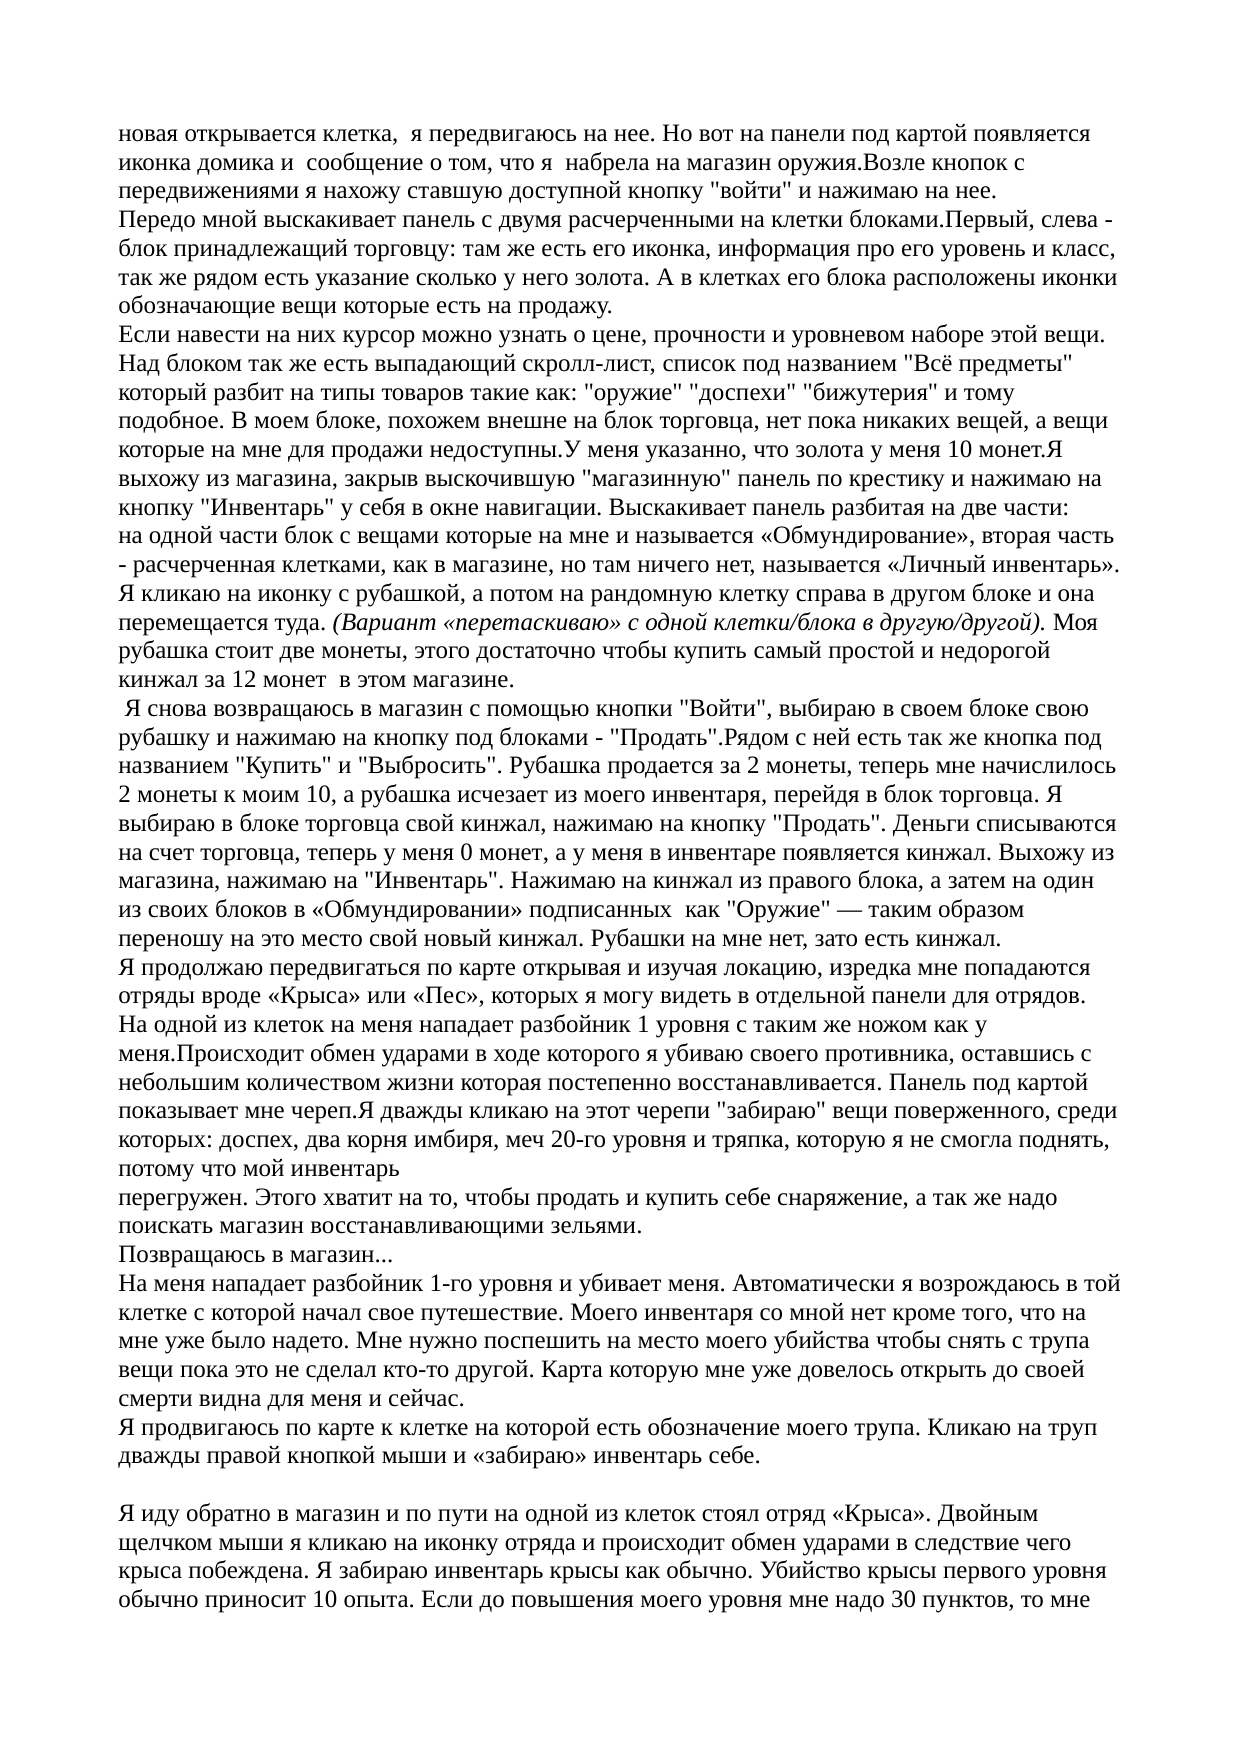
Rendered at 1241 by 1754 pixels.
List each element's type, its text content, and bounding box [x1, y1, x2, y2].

text Я иду обратно в магазин и по пути на одной из клеток стоял отряд «Крыса». Двойным щелчком мыши я кликаю на иконку отряда и происходит обмен ударами в следствие чего крыса побеждена. Я забираю инвентарь крысы как обычно. Убийство крысы первого уровня обычно приносит 10 опыта. Если до повышения моего уровня мне надо 30 пунктов, то мне [118, 1498, 1122, 1613]
text Позвращаюсь в магазин... [118, 1239, 1122, 1268]
text На меня нападает разбойник 1-го уровня и убивает меня. Автоматически я возрождаюсь в той клетке с которой начал свое путешествие. Моего инвентаря со мной нет кроме того, что на мне уже было надето. Мне нужно поспешить на место моего убийства чтобы снять с трупа вещи пока это не сделал кто-то другой. Карта которую мне уже довелось открыть до своей смерти видна для меня и сейчас. [118, 1268, 1122, 1412]
text новая открывается клетка, я передвигаюсь на нее. Но вот на панели под картой появляется иконка домика и сообщение о том, что я набрела на магазин оружия.Возле кнопок с передвижениями я нахожу ставшую доступной кнопку "войти" и нажимаю на нее. [118, 118, 1122, 204]
text Я снова возвращаюсь в магазин с помощью кнопки "Войти", выбираю в своем блоке свою рубашку и нажимаю на кнопку под блоками - "Продать".Рядом с ней есть так же кнопка под названием "Купить" и "Выбросить". Рубашка продается за 2 монеты, теперь мне начислилось 2 монеты к моим 10, а рубашка исчезает из моего инвентаря, перейдя в блок торговца. Я выбираю в блоке торговца свой кинжал, нажимаю на кнопку "Продать". Деньги списываются на счет торговца, теперь у меня 0 монет, а у меня в инвентаре появляется кинжал. Выхожу из магазина, нажимаю на "Инвентарь". Нажимаю на кинжал из правого блока, а затем на один из своих блоков в «Обмундировании» подписанных как "Оружие" — таким образом переношу на это место свой новый кинжал. Рубашки на мне нет, зато есть кинжал. [118, 693, 1122, 952]
text Я продолжаю передвигаться по карте открывая и изучая локацию, изредка мне попадаются отряды вроде «Крыса» или «Пес», которых я могу видеть в отдельной панели для отрядов. На одной из клеток на меня нападает разбойник 1 уровня с таким же ножом как у меня.Происходит обмен ударами в ходе которого я убиваю своего противника, оставшись с небольшим количеством жизни которая постепенно восстанавливается. Панель под картой показывает мне череп.Я дважды кликаю на этот черепи "забираю" вещи поверженного, среди которых: доспех, два корня имбиря, меч 20-го уровня и тряпка, которую я не смогла поднять, потому что мой инвентарь [118, 952, 1122, 1182]
text Передо мной выскакивает панель с двумя расчерченными на клетки блоками.Первый, слева - блок принадлежащий торговцу: там же есть его иконка, информация про его уровень и класс, так же рядом есть указание сколько у него золота. А в клетках его блока расположены иконки обозначающие вещи которые есть на продажу. [118, 204, 1122, 319]
text Я продвигаюсь по карте к клетке на которой есть обозначение моего трупа. Кликаю на труп дважды правой кнопкой мыши и «забираю» инвентарь себе. [118, 1412, 1122, 1469]
text Если навести на них курсор можно узнать о цене, прочности и уровневом наборе этой вещи. Над блоком так же есть выпадающий скролл-лист, список под названием "Всё предметы" который разбит на типы товаров такие как: "оружие" "доспехи" "бижутерия" и тому подобное. В моем блоке, похожем внешне на блок торговца, нет пока никаких вещей, а вещи которые на мне для продажи недоступны.У меня указанно, что золота у меня 10 монет.Я выхожу из магазина, закрыв выскочившую "магазинную" панель по крестику и нажимаю на кнопку "Инвентарь" у себя в окне навигации. Выскакивает панель разбитая на две части: [118, 319, 1122, 521]
text на одной части блок с вещами которые на мне и называется «Обмундирование», вторая часть - расчерченная клетками, как в магазине, но там ничего нет, называется «Личный инвентарь». Я кликаю на иконку с рубашкой, а потом на рандомную клетку справа в другом блоке и она перемещается туда. (Вариант «перетаскиваю» с одной клетки/блока в другую/другой). Моя рубашка стоит две монеты, этого достаточно чтобы купить самый простой и недорогой кинжал за 12 монет в этом магазине. [118, 521, 1122, 693]
text перегружен. Этого хватит на то, чтобы продать и купить себе снаряжение, а так же надо поискать магазин восстанавливающими зельями. [118, 1182, 1122, 1239]
